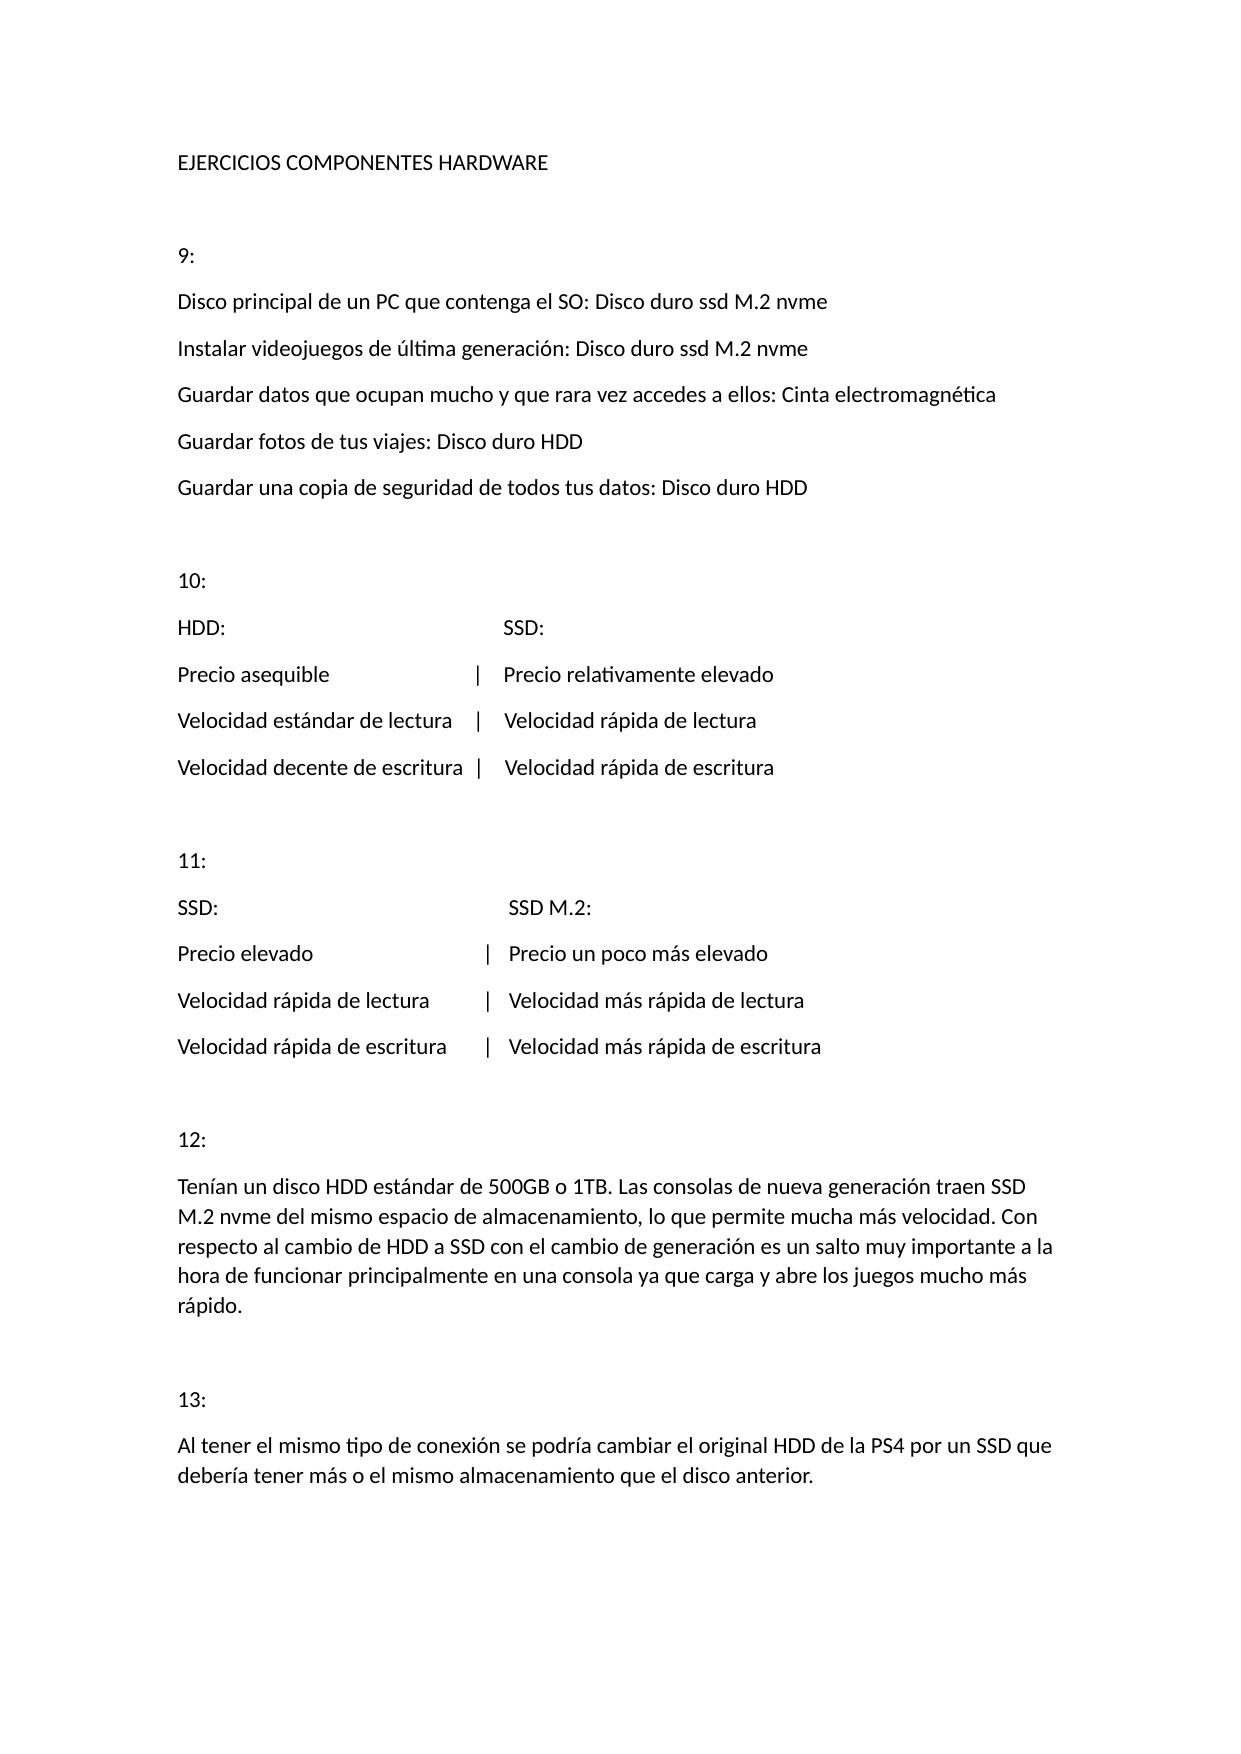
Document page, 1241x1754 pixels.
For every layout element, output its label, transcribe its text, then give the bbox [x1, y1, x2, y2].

text Precio elevado | Precio un poco más elevado [177, 939, 1063, 967]
text 13: [177, 1385, 1063, 1413]
text Velocidad rápida de lectura | Velocidad más rápida de lectura [177, 986, 1063, 1014]
text Guardar fotos de tus viajes: Disco duro HDD [177, 427, 1063, 455]
text 9: [177, 241, 1063, 269]
text Guardar una copia de seguridad de todos tus datos: Disco duro HDD [177, 473, 1063, 502]
text Velocidad estándar de lectura | Velocidad rápida de lectura [177, 706, 1063, 734]
text Velocidad decente de escritura | Velocidad rápida de escritura [177, 753, 1063, 781]
text Tenían un disco HDD estándar de 500GB o 1TB. Las consolas de nueva generación traen SSD M.2 nvme del mismo espacio de almacenamiento, lo que permite mucha más velocidad. Con respecto al cambio de HDD a SSD con el cambio de generación es un salto muy importante a la hora de funcionar principalmente en una consola ya que carga y abre los juegos mucho más rápido. [177, 1172, 1063, 1319]
text Instalar videojuegos de última generación: Disco duro ssd M.2 nvme [177, 334, 1063, 362]
text Guardar datos que ocupan mucho y que rara vez accedes a ellos: Cinta electromagnética [177, 380, 1063, 408]
text 10: [177, 567, 1063, 595]
text 12: [177, 1125, 1063, 1153]
text EJERCICIOS COMPONENTES HARDWARE [177, 148, 1063, 176]
text Velocidad rápida de escritura | Velocidad más rápida de escritura [177, 1032, 1063, 1060]
text HDD: SSD: [177, 613, 1063, 641]
text 11: [177, 846, 1063, 874]
text Precio asequible | Precio relativamente elevado [177, 660, 1063, 688]
text SSD: SSD M.2: [177, 893, 1063, 921]
text Disco principal de un PC que contenga el SO: Disco duro ssd M.2 nvme [177, 287, 1063, 315]
text Al tener el mismo tipo de conexión se podría cambiar el original HDD de la PS4 por un SSD que debería tener más o el mismo almacenamiento que el disco anterior. [177, 1431, 1063, 1489]
